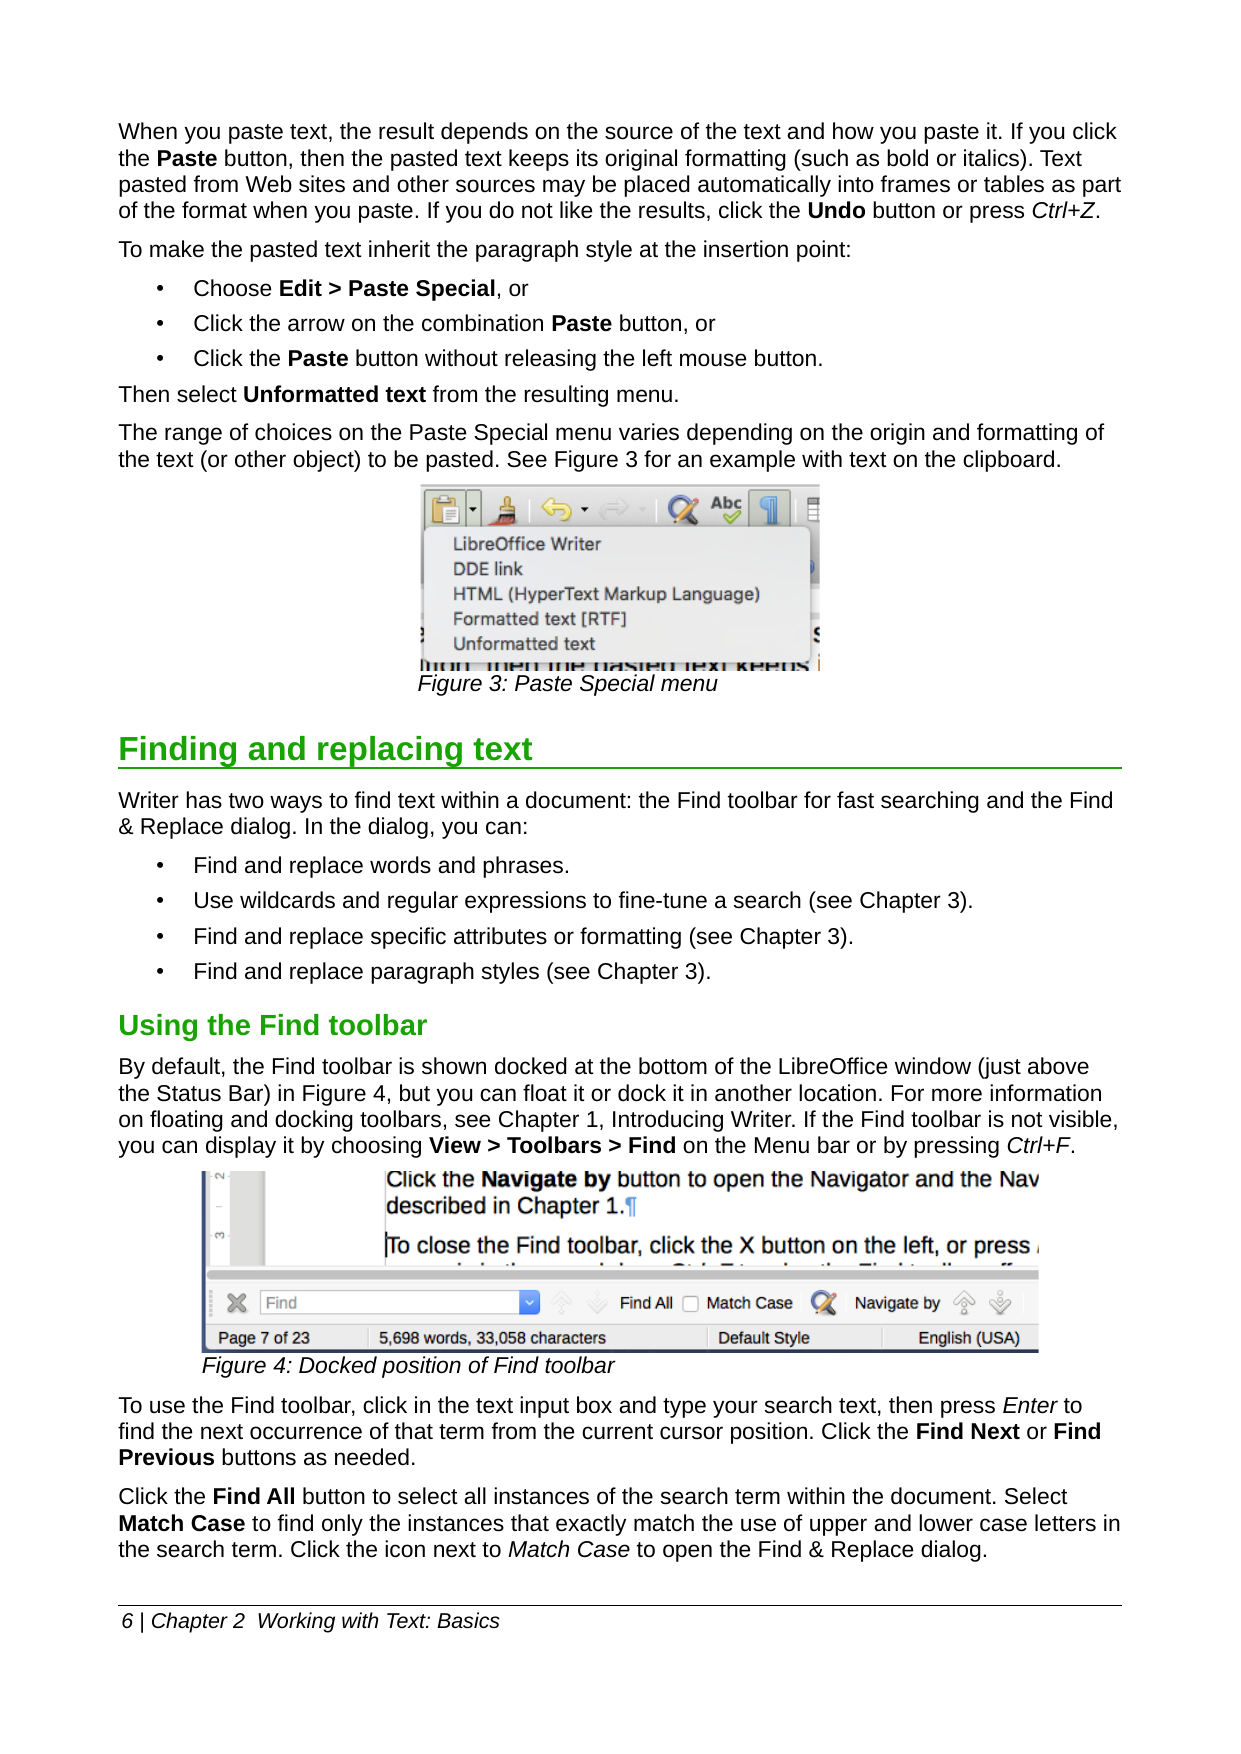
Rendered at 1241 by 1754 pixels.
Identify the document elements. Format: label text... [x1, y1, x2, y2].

picture [420, 484, 820, 671]
text By default, the Find toolbar is shown docked at the bottom of the LibreOffice window (just above the Status Bar) in Figure 4, but you can float it or dock it in another location. For more information on floating and docking toolbars, see Chapter 1, Introducing Writer. If the Find toolbar is not visible, you can display it by choosing View > Toolbars > Find on the Menu bar or by pressing Ctrl+F. [118, 1053, 1122, 1158]
text Figure 4: Docked position of Find toolbar [202, 1353, 1039, 1379]
text The range of choices on the Paste Special menu varies depending on the origin and formatting of the text (or other object) to be pasted. See Figure 3 for an example with text on the clipboard. [118, 419, 1122, 472]
list Find and replace specific attributes or formatting (see Chapter 3). [156, 923, 1122, 949]
subtitle Finding and replacing text [118, 729, 1122, 767]
list To make the pasted text inherit the paragraph style at the insertion point: [118, 236, 1122, 262]
list Click the arrow on the combination Paste button, or [156, 310, 1122, 336]
text Figure 3: Paste Special menu [417, 484, 823, 697]
text Click the Find All button to select all instances of the search term within the document. Select Match Case to find only the instances that exactly match the use of upper and lower case letters in the search term. Click the icon next to Match Case to open the Find & Replace dialog. [118, 1483, 1122, 1562]
list Use wildcards and regular expressions to fine-tune a search (see Chapter 3). [156, 887, 1122, 914]
list Click the Paste button without releasing the left mouse button. [156, 345, 1122, 372]
list Find and replace paragraph styles (see Chapter 3). [156, 958, 1122, 984]
subtitle Using the Find toolbar [118, 1008, 1122, 1041]
text When you paste text, the result depends on the source of the text and how you paste it. If you click the Paste button, then the pasted text keeps its original formatting (such as bold or italics). Text pasted from Web sites and other sources may be placed automatically into frames or tables as part of the format when you paste. If you do not like the results, click the Undo button or press Ctrl+Z. [118, 118, 1122, 223]
list Find and replace words and phrases. [156, 852, 1122, 878]
list Writer has two ways to find text within a document: the Find toolbar for fast searching and the Find & Replace dialog. In the dialog, you can: [118, 787, 1122, 840]
text To use the Find toolbar, click in the text input box and type your search text, then press Enter to find the next occurrence of that term from the current cursor position. Click the Find Next or Find Previous buttons as needed. [118, 1392, 1122, 1471]
text Then select Unformatted text from the resulting menu. [118, 381, 1122, 407]
picture [201, 1171, 1039, 1353]
list Choose Edit > Paste Special, or [156, 275, 1122, 301]
